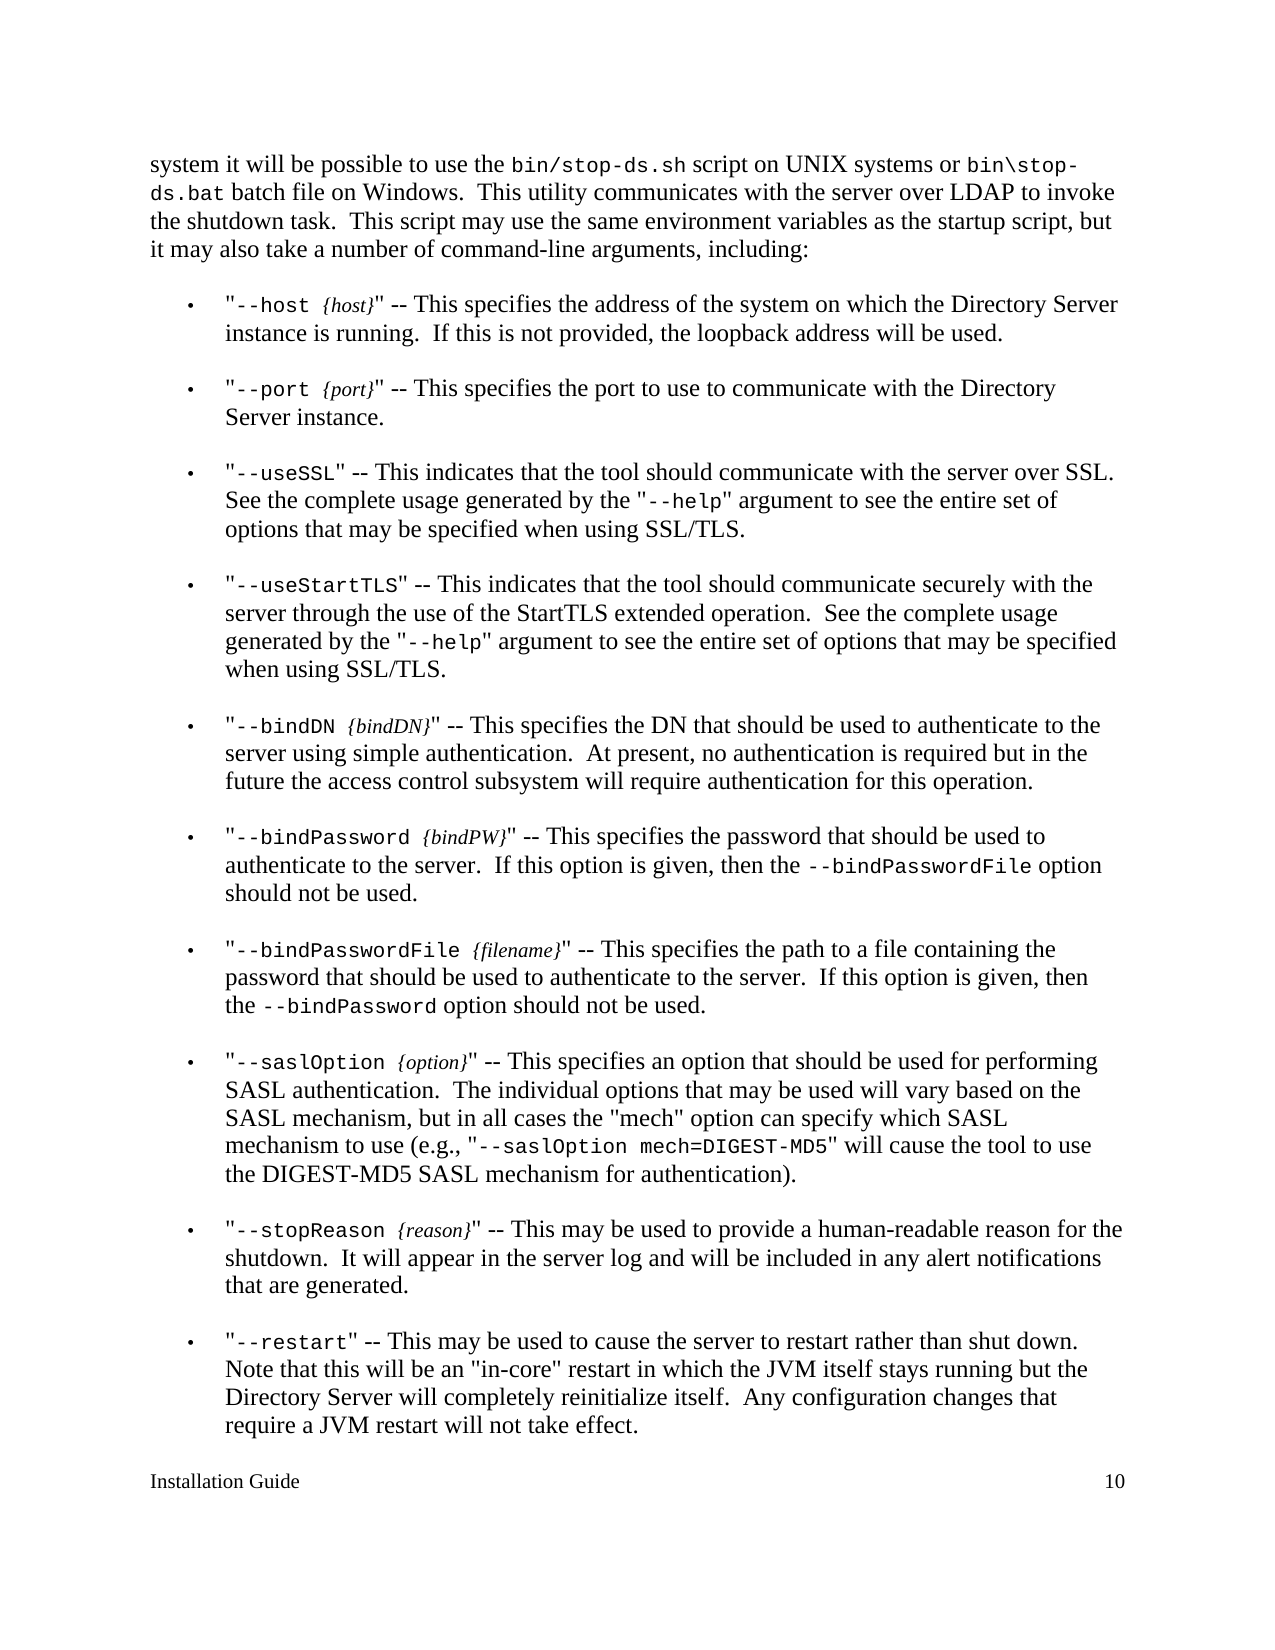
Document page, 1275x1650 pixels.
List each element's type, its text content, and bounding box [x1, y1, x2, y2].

list "--bindPasswordFile {filename}" -- This specifies the path to a file containing the password that should be used to authenticate to the server. If this option is given, then the --bindPassword option should not be used. [187, 935, 1125, 1020]
list "--useSSL" -- This indicates that the tool should communicate with the server over SSL. See the complete usage generated by the "--help" argument to see the entire set of options that may be specified when using SSL/TLS. [187, 458, 1125, 543]
list "--saslOption {option}" -- This specifies an option that should be used for performing SASL authentication. The individual options that may be used will vary based on the SASL mechanism, but in all cases the "mech" option can specify which SASL mechanism to use (e.g., "--saslOption mech=DIGEST-MD5" will cause the tool to use the DIGEST-MD5 SASL mechanism for authentication). [187, 1047, 1125, 1188]
list "--restart" -- This may be used to cause the server to restart rather than shut down. Note that this will be an "in-core" restart in which the JVM itself stays running but the Directory Server will completely reinitialize itself. Any configuration changes that require a JVM restart will not take effect. [187, 1327, 1125, 1439]
list "--stopReason {reason}" -- This may be used to provide a human-readable reason for the shutdown. It will appear in the server log and will be included in any alert notifications that are generated. [187, 1215, 1125, 1299]
list "--useStartTLS" -- This indicates that the tool should communicate securely with the server through the use of the StartTLS extended operation. See the complete usage generated by the "--help" argument to see the entire set of options that may be specified when using SSL/TLS. [187, 571, 1125, 683]
list "--port {port}" -- This specifies the port to use to communicate with the Directory Server instance. [187, 374, 1125, 430]
list "--host {host}" -- This specifies the address of the system on which the Directory Server instance is running. If this is not provided, the loopback address will be used. [187, 290, 1125, 346]
text system it will be possible to use the bin/stop-ds.sh script on UNIX systems or bin\stop-ds.bat batch file on Windows. This utility communicates with the server over LDAP to invoke the shutdown task. This script may use the same environment variables as the startup script, but it may also take a number of command-line arguments, including: [150, 150, 1125, 262]
list "--bindPassword {bindPW}" -- This specifies the password that should be used to authenticate to the server. If this option is given, then the --bindPasswordFile option should not be used. [187, 822, 1125, 907]
list "--bindDN {bindDN}" -- This specifies the DN that should be used to authenticate to the server using simple authentication. At present, no authentication is required but in the future the access control subsystem will require authentication for this operation. [187, 711, 1125, 795]
